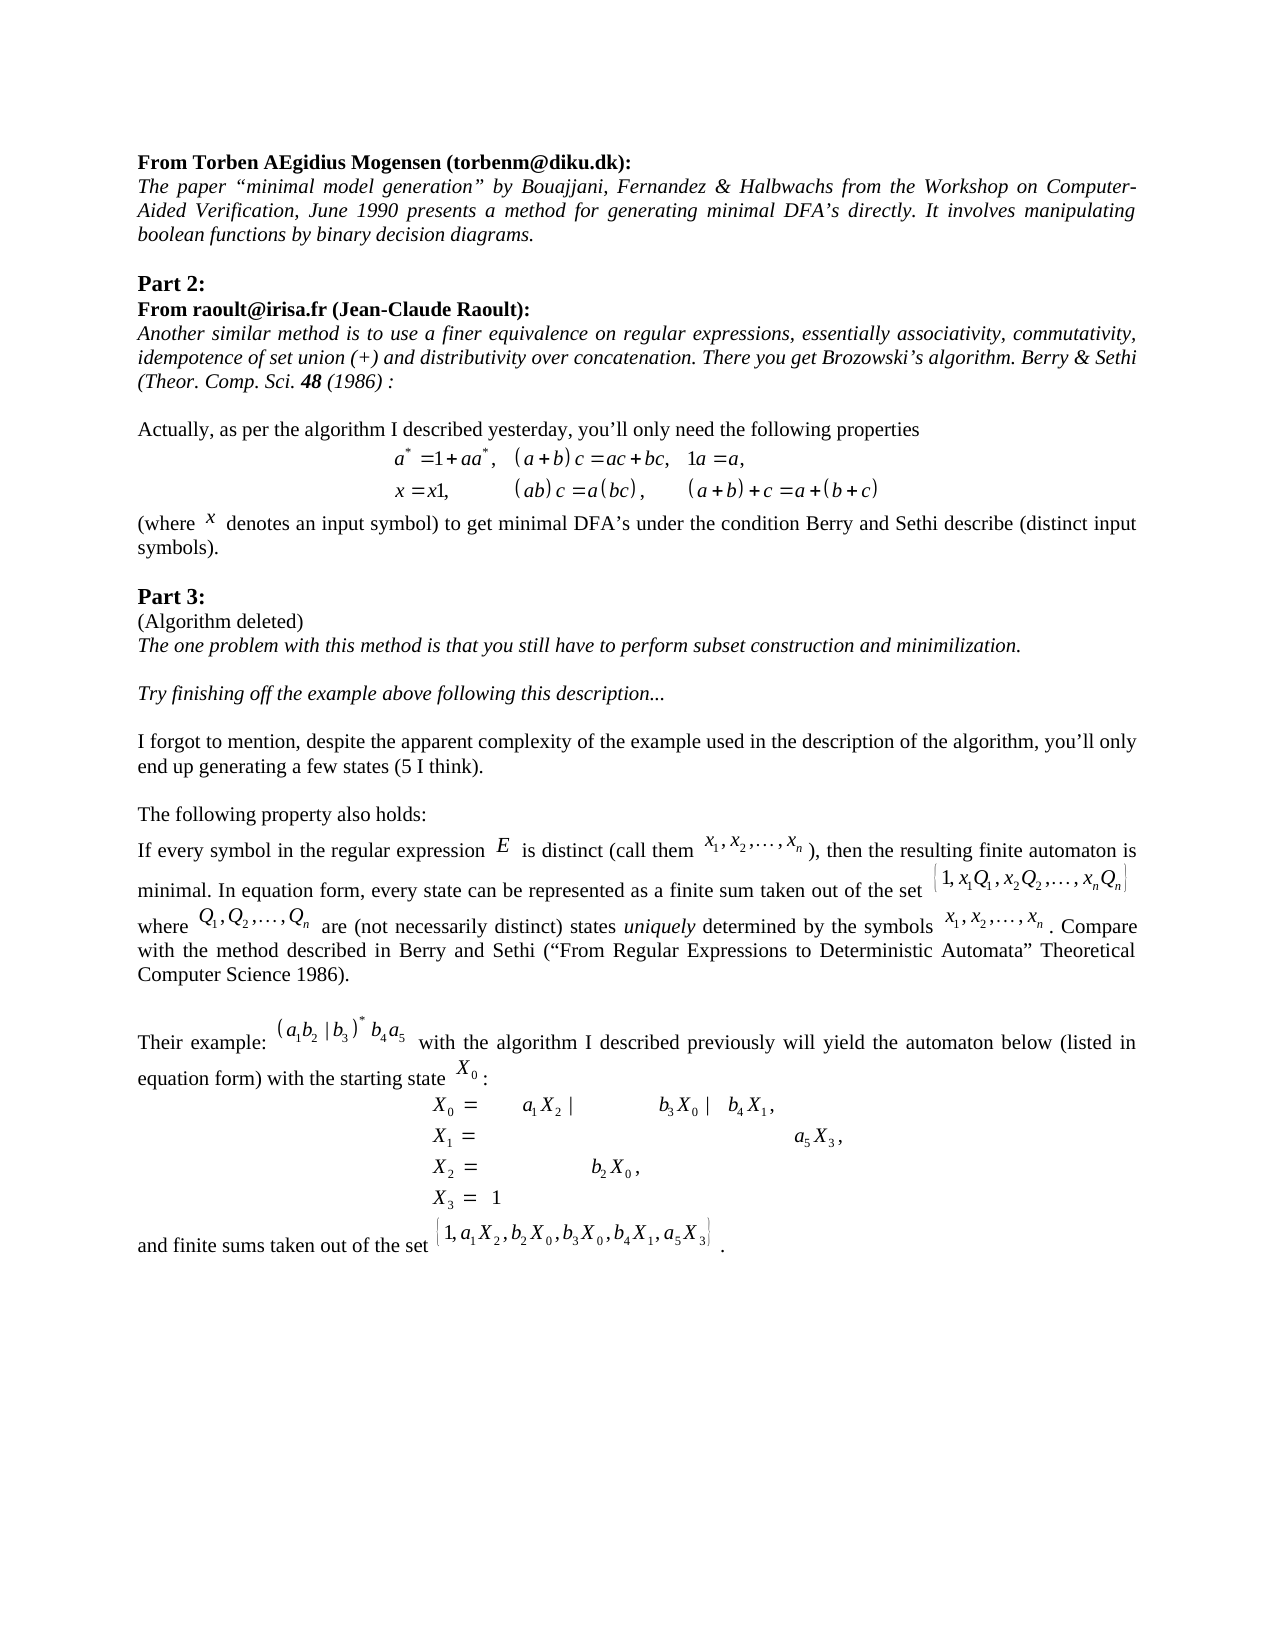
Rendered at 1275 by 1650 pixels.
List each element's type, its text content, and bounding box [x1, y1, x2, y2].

text Their example: with the algorithm I described previously will yield the automaton below (listed in equation form) with the starting state : [137, 1010, 1137, 1089]
text (where denotes an input symbol) to get minimal DFA’s under the condition Berry and Sethi describe (distinct input symbols). [137, 510, 1137, 559]
text Actually, as per the algorithm I described yesterday, you’ll only need the following properties [137, 417, 1137, 441]
text Part 3: [137, 583, 1137, 609]
text From raoult@irisa.fr (Jean-Claude Raoult): [137, 297, 1137, 321]
text Try finishing off the example above following this description... [137, 681, 1137, 705]
text The one problem with this method is that you still have to perform subset construction and minimilization. [137, 633, 1137, 657]
text and finite sums taken out of the set . [137, 1216, 1137, 1257]
text The paper “minimal model generation” by Bouajjani, Fernandez & Halbwachs from the Workshop on Computer-Aided Verification, June 1990 presents a method for generating minimal DFA’s directly. It involves manipulating boolean functions by binary decision diagrams. [137, 174, 1137, 246]
text (Algorithm deleted) [137, 609, 1137, 633]
text Part 2: [137, 270, 1137, 297]
text The following property also holds: [137, 802, 1137, 826]
text Another similar method is to use a finer equivalence on regular expressions, essentially associativity, commutativity, idempotence of set union (+) and distributivity over concatenation. There you get Brozowski’s algorithm. Berry & Sethi (Theor. Comp. Sci. 48 (1986) : [137, 321, 1137, 393]
text From Torben AEgidius Mogensen (torbenm@diku.dk): [137, 150, 1137, 174]
text I forgot to mention, despite the apparent complexity of the example used in the description of the algorithm, you’ll only end up generating a few states (5 I think). [137, 729, 1137, 778]
text If every symbol in the regular expression is distinct (call them ), then the resulting finite automaton is minimal. In equation form, every state can be represented as a finite sum taken out of the set where are (not necessarily distinct) states uniquely determined by the symbols . Compare with the method described in Berry and Sethi (“From Regular Expressions to Deterministic Automata” Theoretical Computer Science 1986). [137, 826, 1137, 986]
